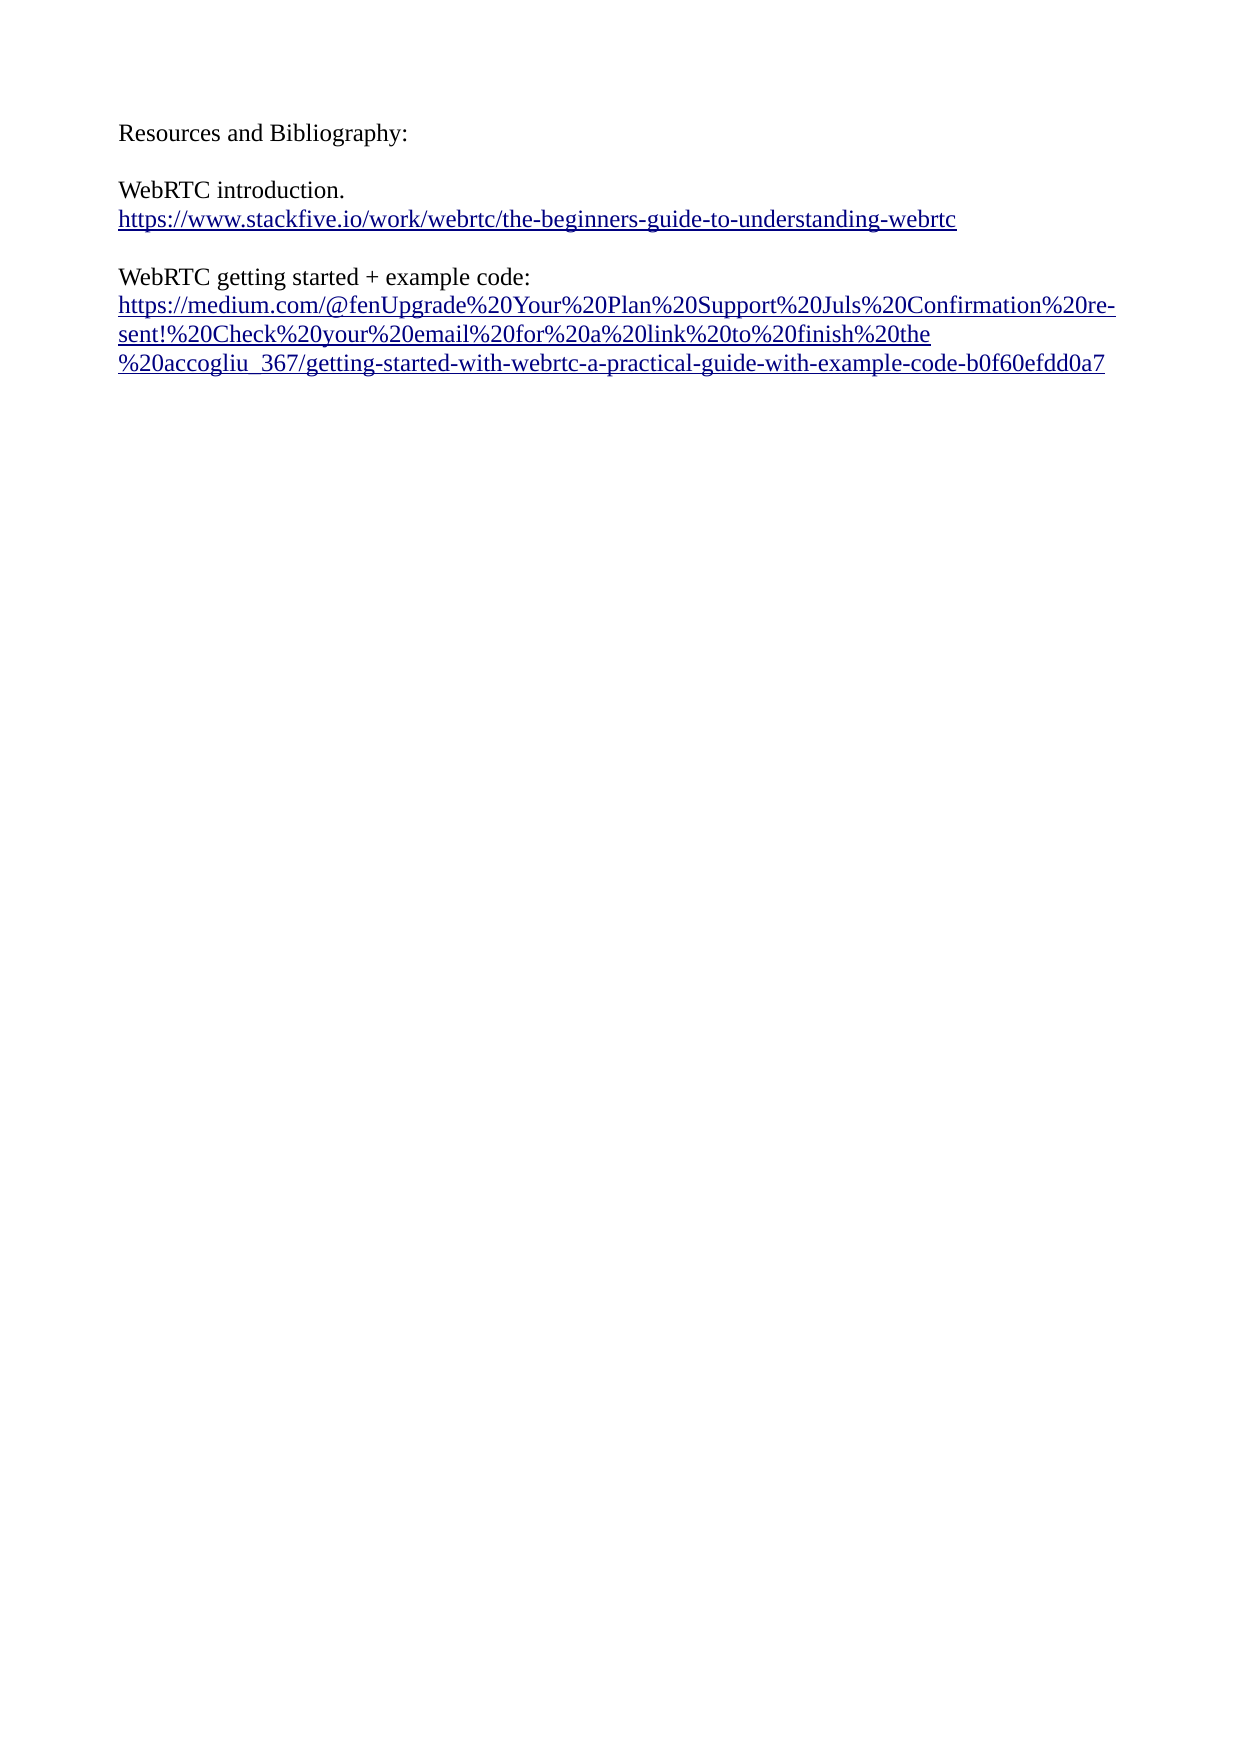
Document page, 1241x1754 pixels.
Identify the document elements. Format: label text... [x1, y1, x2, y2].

text https://www.stackfive.io/work/webrtc/the-beginners-guide-to-understanding-webrtc [118, 204, 1122, 233]
text Resources and Bibliography: [118, 118, 1122, 147]
text https://medium.com/@fenUpgrade%20Your%20Plan%20Support%20Juls%20Confirmation%20re-sent!%20Check%20your%20email%20for%20a%20link%20to%20finish%20the%20accogliu_367/getting-started-with-webrtc-a-practical-guide-with-example-code-b0f60efdd0a7 [118, 291, 1122, 377]
text WebRTC introduction. [118, 176, 1122, 204]
text WebRTC getting started + example code: [118, 262, 1122, 291]
